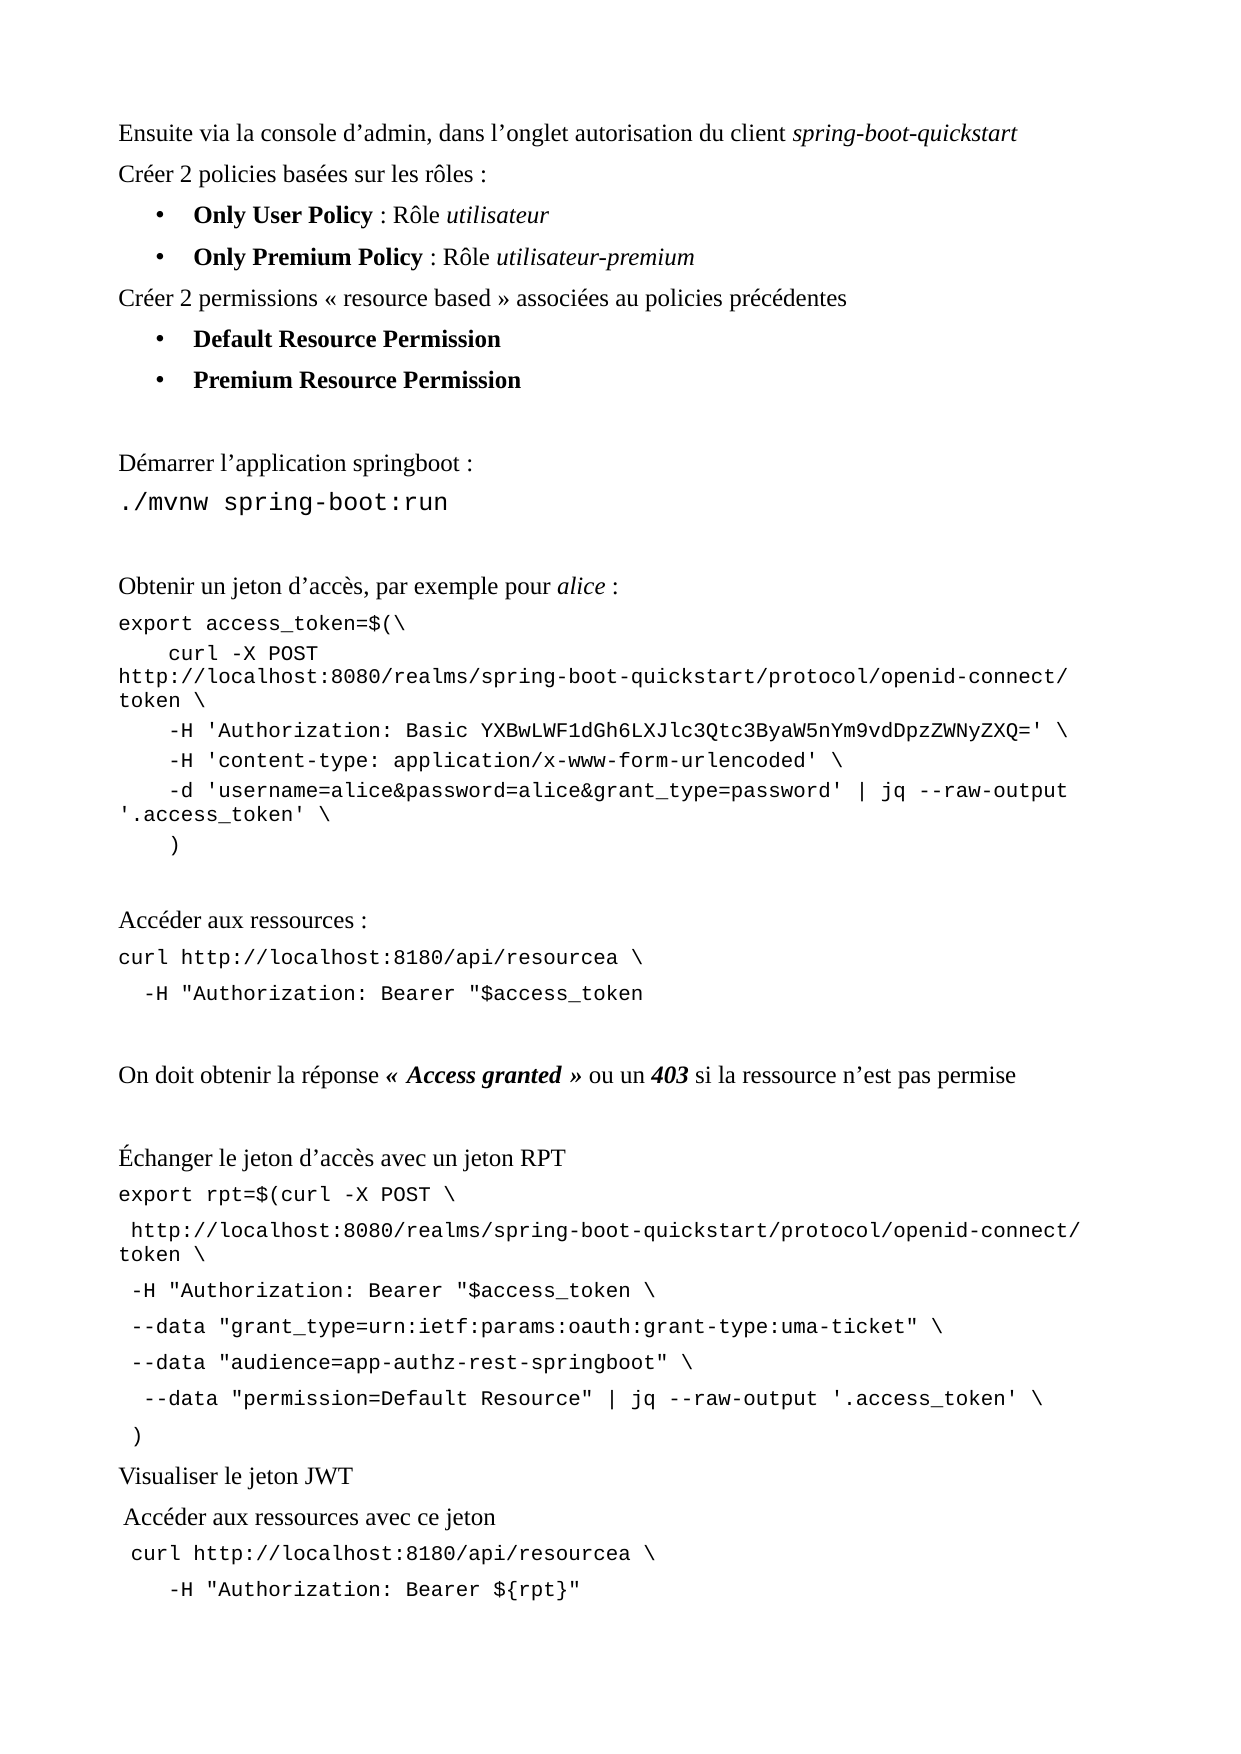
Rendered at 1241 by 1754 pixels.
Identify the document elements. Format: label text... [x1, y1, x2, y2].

text On doit obtenir la réponse « Access granted » ou un 403 si la ressource n’est pas permise [118, 1060, 1122, 1089]
text Créer 2 permissions « resource based » associées au policies précédentes [118, 283, 1122, 312]
text curl -X POST http://localhost:8080/realms/spring-boot-quickstart/protocol/openid-connect/token \ [118, 643, 1122, 714]
text -d 'username=alice&password=alice&grant_type=password' | jq --raw-output '.access_token' \ [118, 780, 1122, 828]
text Échanger le jeton d’accès avec un jeton RPT [118, 1143, 1122, 1172]
text curl http://localhost:8180/api/resourcea \ [118, 947, 1122, 970]
text export rpt=$(curl -X POST \ [118, 1184, 1122, 1208]
text ) [118, 1424, 1122, 1448]
text curl http://localhost:8180/api/resourcea \ [118, 1543, 1122, 1567]
list Default Resource Permission [156, 324, 1122, 353]
text -H "Authorization: Bearer "$access_token [118, 983, 1122, 1007]
text --data "grant_type=urn:ietf:params:oauth:grant-type:uma-ticket" \ [118, 1316, 1122, 1340]
list Only User Policy : Rôle utilisateur [156, 201, 1122, 229]
text --data "permission=Default Resource" | jq --raw-output '.access_token' \ [118, 1388, 1122, 1412]
text Obtenir un jeton d’accès, par exemple pour alice : [118, 571, 1122, 600]
text http://localhost:8080/realms/spring-boot-quickstart/protocol/openid-connect/token \ [118, 1220, 1122, 1267]
text Accéder aux ressources avec ce jeton [118, 1502, 1122, 1531]
text Accéder aux ressources : [118, 906, 1122, 934]
text Démarrer l’application springboot : [118, 448, 1122, 477]
text ./mvnw spring-boot:run [118, 489, 1122, 518]
text Créer 2 policies basées sur les rôles : [118, 159, 1122, 188]
text --data "audience=app-authz-rest-springboot" \ [118, 1352, 1122, 1376]
text Visualiser le jeton JWT [118, 1461, 1122, 1489]
list Premium Resource Permission [156, 366, 1122, 394]
list Only Premium Policy : Rôle utilisateur-premium [156, 242, 1122, 271]
text -H "Authorization: Bearer "$access_token \ [118, 1280, 1122, 1304]
text -H "Authorization: Bearer ${rpt}" [118, 1579, 1122, 1603]
text -H 'Authorization: Basic YXBwLWF1dGh6LXJlc3Qtc3ByaW5nYm9vdDpzZWNyZXQ=' \ [118, 720, 1122, 744]
text Ensuite via la console d’admin, dans l’onglet autorisation du client spring-boot-quickstart [118, 118, 1122, 147]
text export access_token=$(\ [118, 613, 1122, 636]
text ) [118, 834, 1122, 858]
text -H 'content-type: application/x-www-form-urlencoded' \ [118, 750, 1122, 774]
